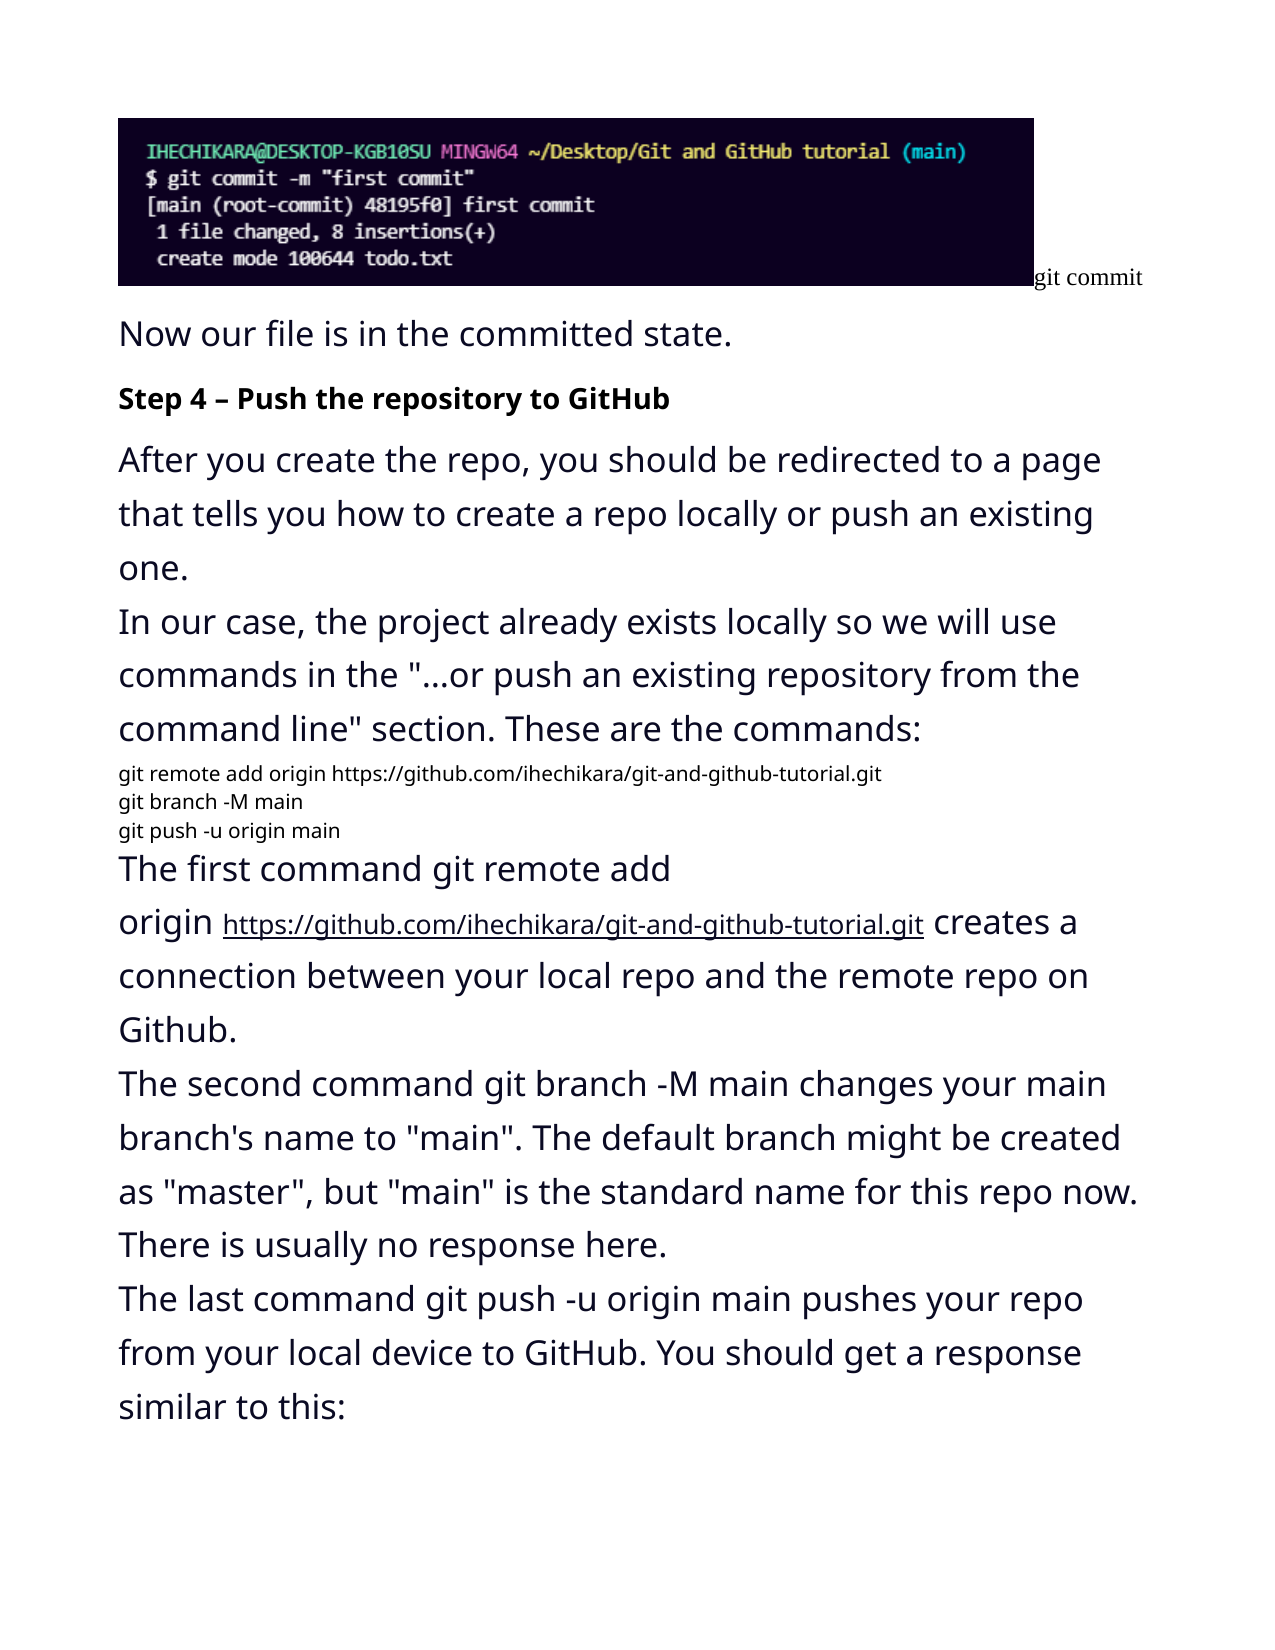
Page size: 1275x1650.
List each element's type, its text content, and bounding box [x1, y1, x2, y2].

text The first command git remote add origin https://github.com/ihechikara/git-and-github-tutorial.git creates a connection between your local repo and the remote repo on Github. [118, 844, 1157, 1053]
picture [118, 118, 1034, 286]
text git commit [118, 118, 1157, 291]
text After you create the repo, you should be redirected to a page that tells you how to create a repo locally or push an existing one. [118, 436, 1157, 590]
text git remote add origin https://github.com/ihechikara/git-and-github-tutorial.git [118, 759, 1157, 787]
text Now our file is in the committed state. [118, 309, 1157, 356]
text The last command git push -u origin main pushes your repo from your local device to GitHub. You should get a response similar to this: [118, 1275, 1157, 1429]
text The second command git branch -M main changes your main branch's name to "main". The default branch might be created as "master", but "main" is the standard name for this repo now. There is usually no response here. [118, 1059, 1157, 1268]
text git branch -M main [118, 787, 1157, 816]
subtitle Step 4 – Push the repository to GitHub [118, 378, 1157, 418]
text In our case, the project already exists locally so we will use commands in the "…or push an existing repository from the command line" section. These are the commands: [118, 597, 1157, 752]
text git push -u origin main [118, 816, 1157, 844]
